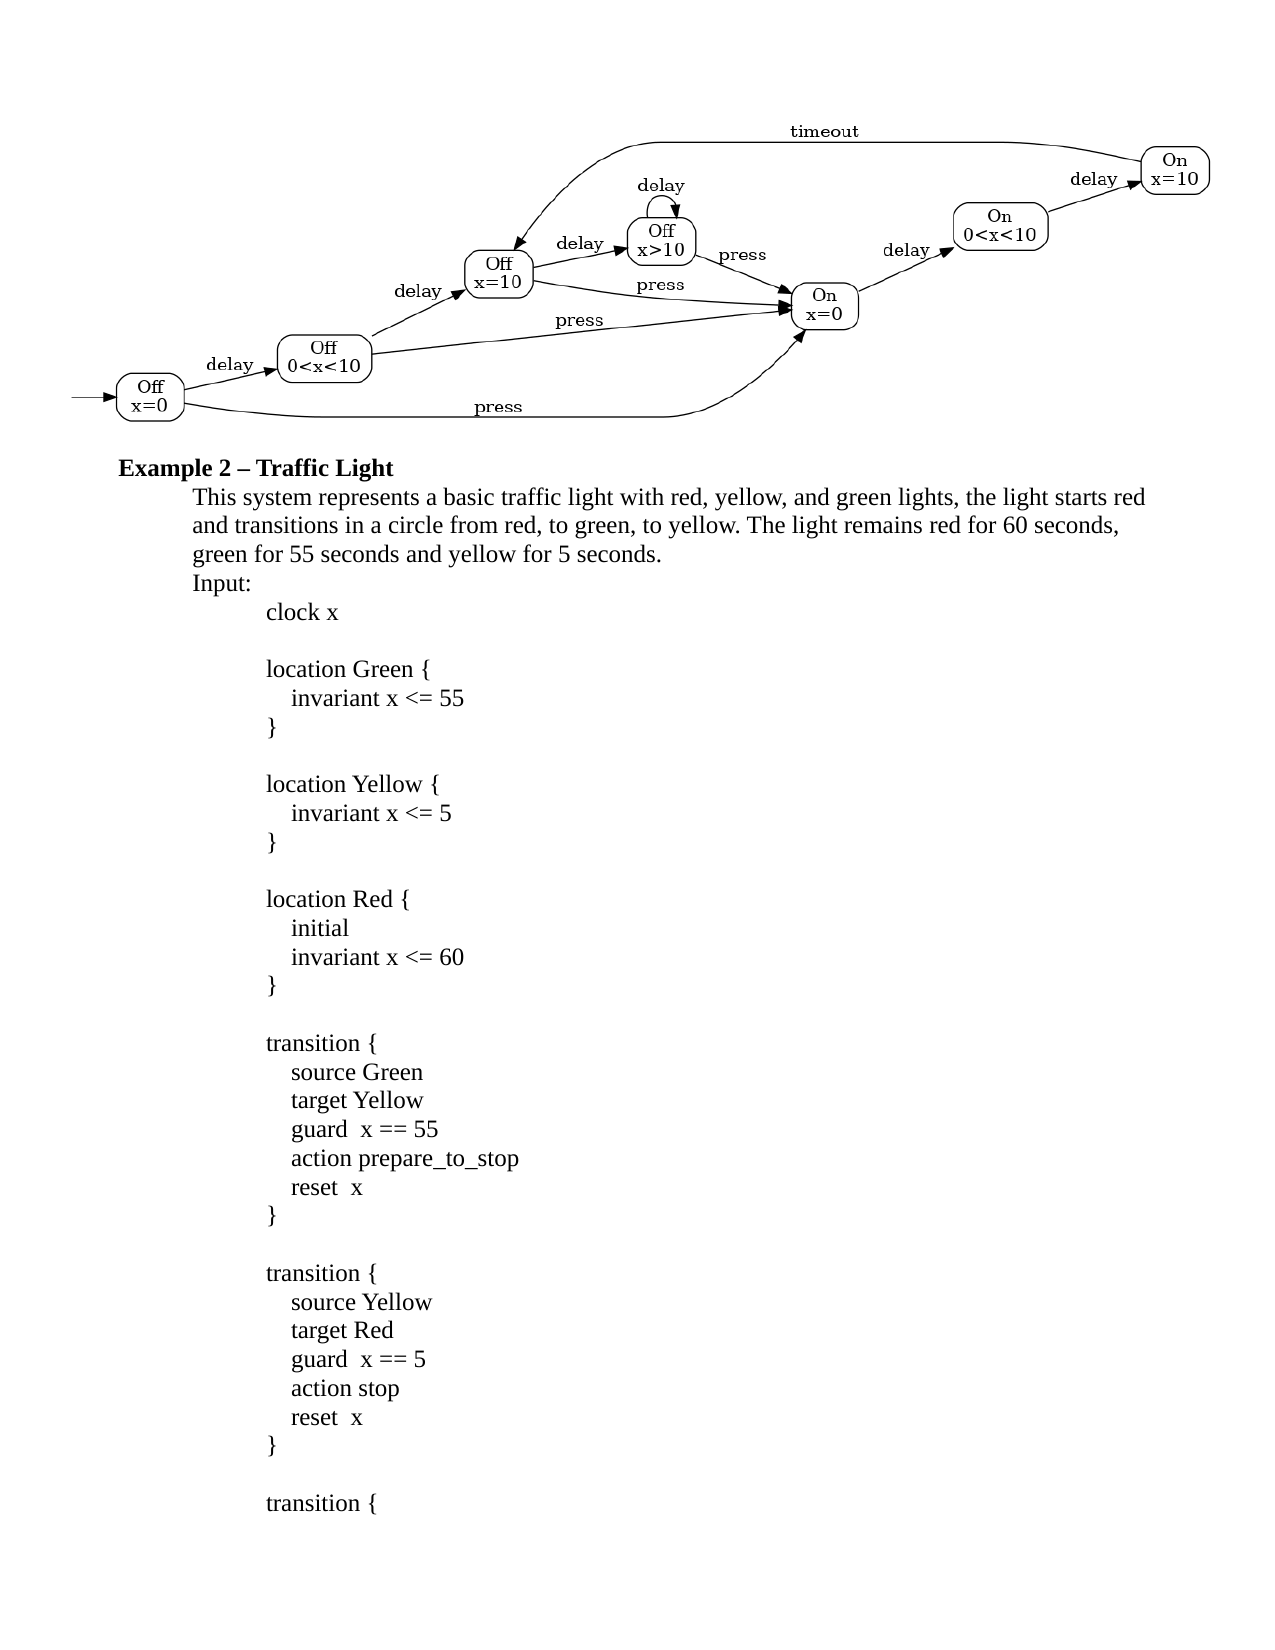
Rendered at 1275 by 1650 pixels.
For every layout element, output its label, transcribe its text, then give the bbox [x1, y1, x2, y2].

text } [266, 712, 1157, 741]
text source Yellow [266, 1287, 1157, 1316]
text invariant x <= 5 [266, 798, 1157, 827]
text initial [266, 913, 1157, 942]
text This system represents a basic traffic light with red, yellow, and green lights, the light starts red and transitions in a circle from red, to green, to yellow. The light remains red for 60 seconds, green for 55 seconds and yellow for 5 seconds. [118, 482, 1157, 568]
text transition { [266, 1258, 1157, 1287]
text } [266, 1201, 1157, 1229]
text action stop [266, 1373, 1157, 1402]
text target Yellow [266, 1086, 1157, 1114]
text reset x [266, 1172, 1157, 1201]
text invariant x <= 55 [266, 683, 1157, 712]
text reset x [266, 1402, 1157, 1431]
text Input: [118, 568, 1157, 597]
picture [61, 118, 1214, 425]
text guard x == 5 [266, 1344, 1157, 1373]
text } [266, 827, 1157, 856]
text location Red { [266, 884, 1157, 913]
text transition { [266, 1488, 1157, 1517]
text transition { [266, 1028, 1157, 1057]
text } [266, 971, 1157, 999]
text location Green { [266, 654, 1157, 683]
text invariant x <= 60 [266, 942, 1157, 971]
text Example 2 – Traffic Light [118, 425, 1157, 482]
text target Red [266, 1316, 1157, 1344]
text location Yellow { [266, 769, 1157, 798]
text action prepare_to_stop [266, 1143, 1157, 1172]
text clock x [118, 597, 1157, 626]
text guard x == 55 [266, 1114, 1157, 1143]
text source Green [266, 1057, 1157, 1086]
text } [266, 1431, 1157, 1459]
